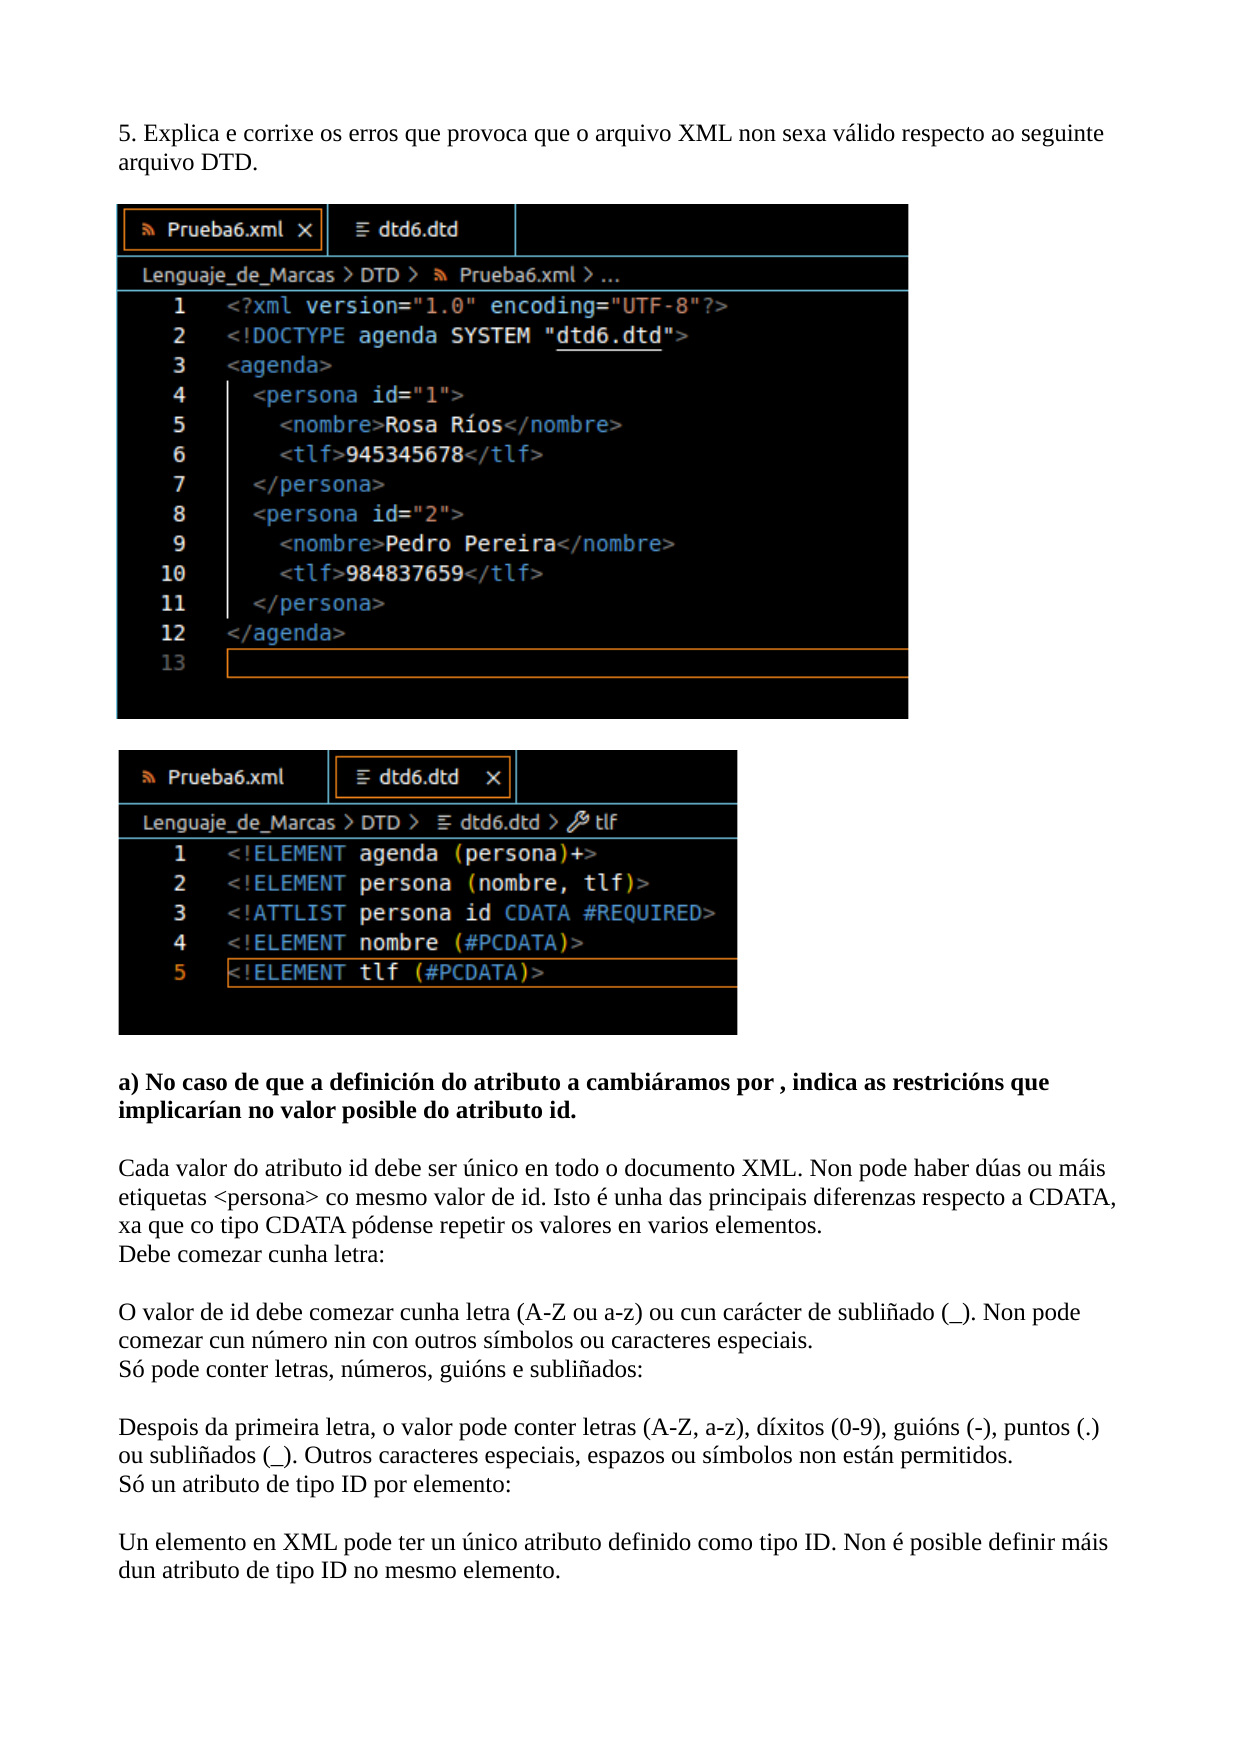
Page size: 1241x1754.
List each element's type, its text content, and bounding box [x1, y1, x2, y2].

text a) No caso de que a definición do atributo a cambiáramos por , indica as restricións que implicarían no valor posible do atributo id. [118, 1067, 1122, 1124]
text Despois da primeira letra, o valor pode conter letras (A-Z, a-z), díxitos (0-9), guións (-), puntos (.) ou subliñados (_). Outros caracteres especiais, espazos ou símbolos non están permitidos. [118, 1412, 1122, 1469]
text Só pode conter letras, números, guións e subliñados: [118, 1354, 1122, 1383]
text Só un atributo de tipo ID por elemento: [118, 1469, 1122, 1498]
picture [116, 204, 909, 719]
text Un elemento en XML pode ter un único atributo definido como tipo ID. Non é posible definir máis dun atributo de tipo ID no mesmo elemento. [118, 1527, 1122, 1584]
picture [118, 750, 738, 1035]
text Cada valor do atributo id debe ser único en todo o documento XML. Non pode haber dúas ou máis etiquetas <persona> co mesmo valor de id. Isto é unha das principais diferenzas respecto a CDATA, xa que co tipo CDATA pódense repetir os valores en varios elementos. [118, 1153, 1122, 1239]
text O valor de id debe comezar cunha letra (A-Z ou a-z) ou cun carácter de subliñado (_). Non pode comezar cun número nin con outros símbolos ou caracteres especiais. [118, 1297, 1122, 1354]
text Debe comezar cunha letra: [118, 1239, 1122, 1268]
text 5. Explica e corrixe os erros que provoca que o arquivo XML non sexa válido respecto ao seguinte arquivo DTD. [118, 118, 1122, 176]
